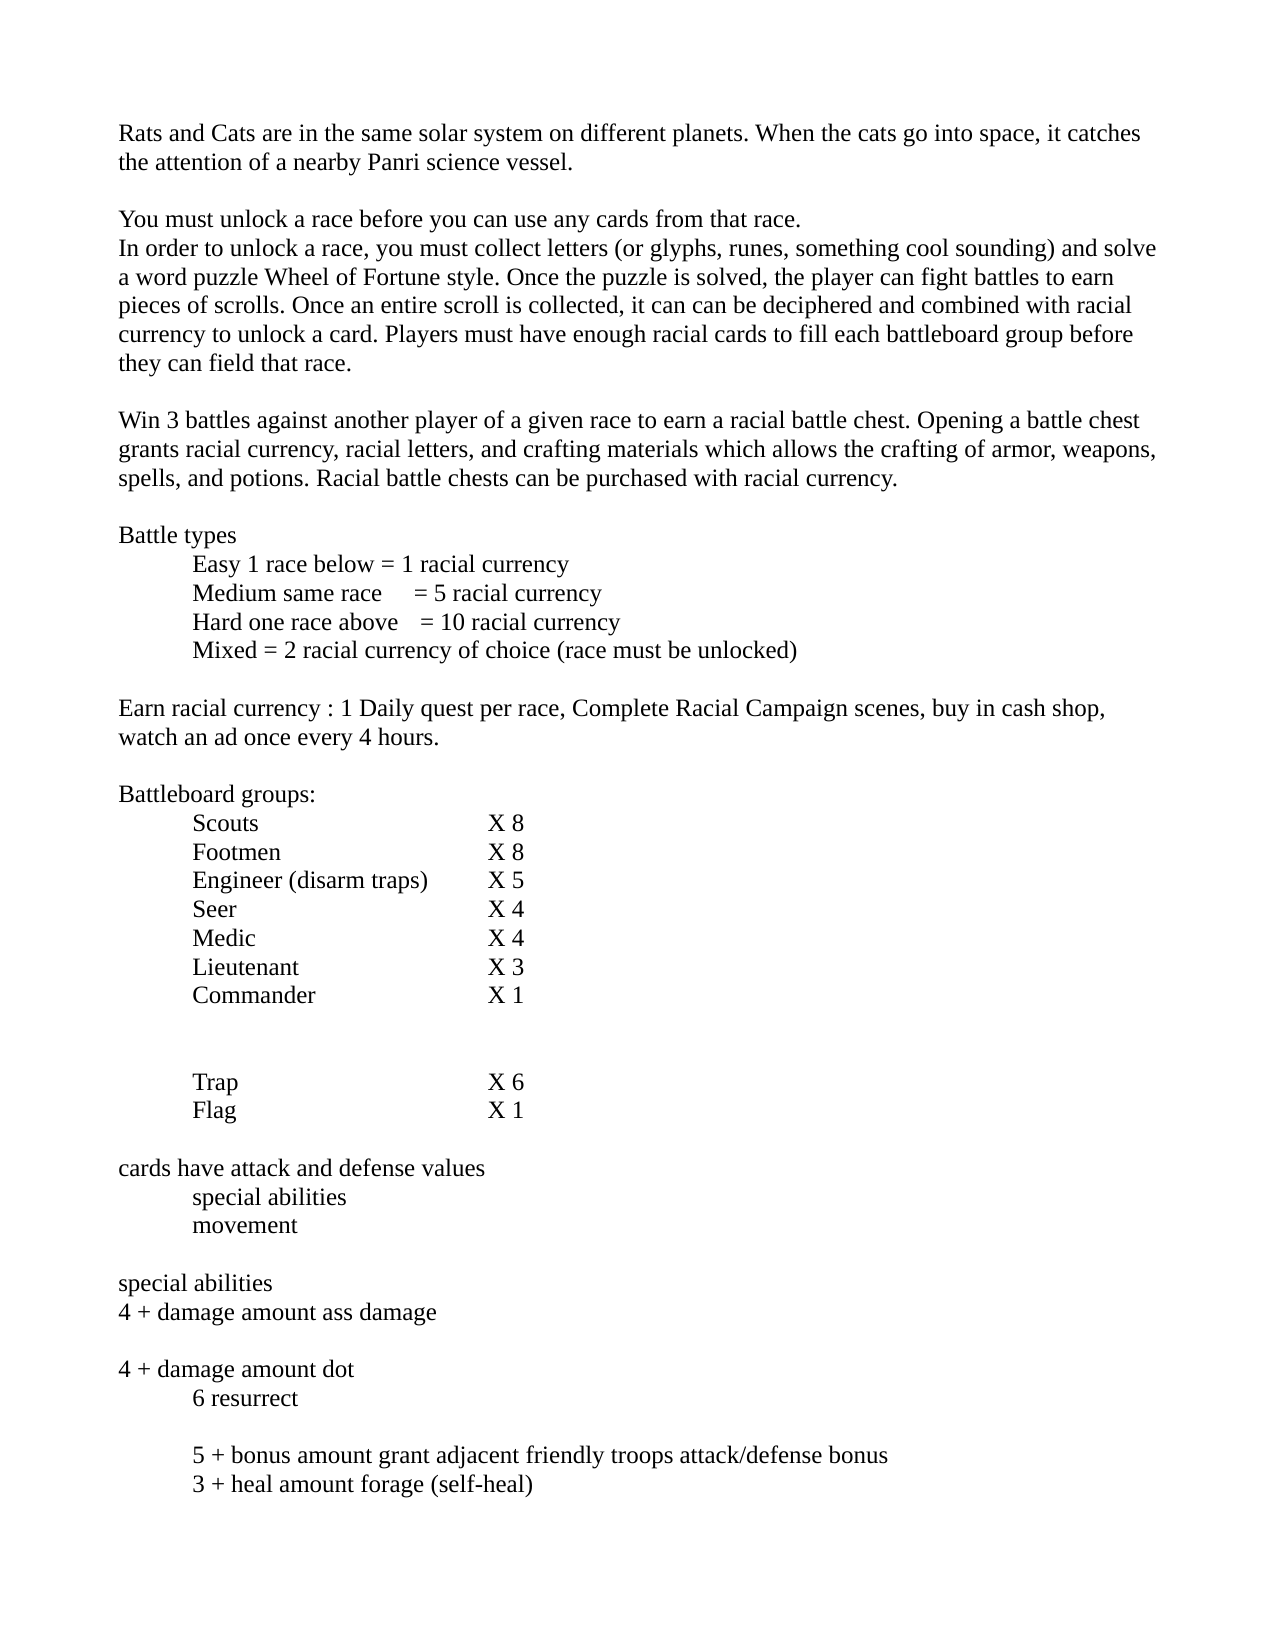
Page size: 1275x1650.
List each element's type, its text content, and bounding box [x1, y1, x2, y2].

text Easy 1 race below = 1 racial currency [118, 549, 1157, 578]
text Trap X 6 [118, 1067, 1157, 1096]
text Medic X 4 [118, 923, 1157, 952]
text 6 resurrect [118, 1383, 1157, 1412]
text Earn racial currency : 1 Daily quest per race, Complete Racial Campaign scenes, buy in cash shop, watch an ad once every 4 hours. [118, 693, 1157, 751]
text Win 3 battles against another player of a given race to earn a racial battle chest. Opening a battle chest grants racial currency, racial letters, and crafting materials which allows the crafting of armor, weapons, spells, and potions. Racial battle chests can be purchased with racial currency. [118, 406, 1157, 492]
text Seer X 4 [118, 894, 1157, 923]
text 3 + heal amount forage (self-heal) [118, 1469, 1157, 1498]
text You must unlock a race before you can use any cards from that race. [118, 204, 1157, 233]
text Medium same race = 5 racial currency [118, 578, 1157, 607]
text Lieutenant X 3 [118, 952, 1157, 981]
text Scouts X 8 [118, 808, 1157, 837]
text special abilities [118, 1268, 1157, 1297]
text Hard one race above = 10 racial currency [118, 607, 1157, 636]
text Engineer (disarm traps) X 5 [118, 866, 1157, 894]
text Mixed = 2 racial currency of choice (race must be unlocked) [118, 636, 1157, 664]
text Rats and Cats are in the same solar system on different planets. When the cats go into space, it catches the attention of a nearby Panri science vessel. [118, 118, 1157, 176]
text 4 + damage amount dot [118, 1354, 1157, 1383]
text Footmen X 8 [118, 837, 1157, 866]
text movement [118, 1211, 1157, 1239]
text cards have attack and defense values [118, 1153, 1157, 1182]
text 5 + bonus amount grant adjacent friendly troops attack/defense bonus [118, 1441, 1157, 1469]
text special abilities [118, 1182, 1157, 1211]
text Battle types [118, 521, 1157, 549]
text In order to unlock a race, you must collect letters (or glyphs, runes, something cool sounding) and solve a word puzzle Wheel of Fortune style. Once the puzzle is solved, the player can fight battles to earn pieces of scrolls. Once an entire scroll is collected, it can can be deciphered and combined with racial currency to unlock a card. Players must have enough racial cards to fill each battleboard group before they can field that race. [118, 233, 1157, 377]
text Flag X 1 [118, 1096, 1157, 1124]
text 4 + damage amount ass damage [118, 1297, 1157, 1326]
text Battleboard groups: [118, 779, 1157, 808]
text Commander X 1 [118, 981, 1157, 1009]
